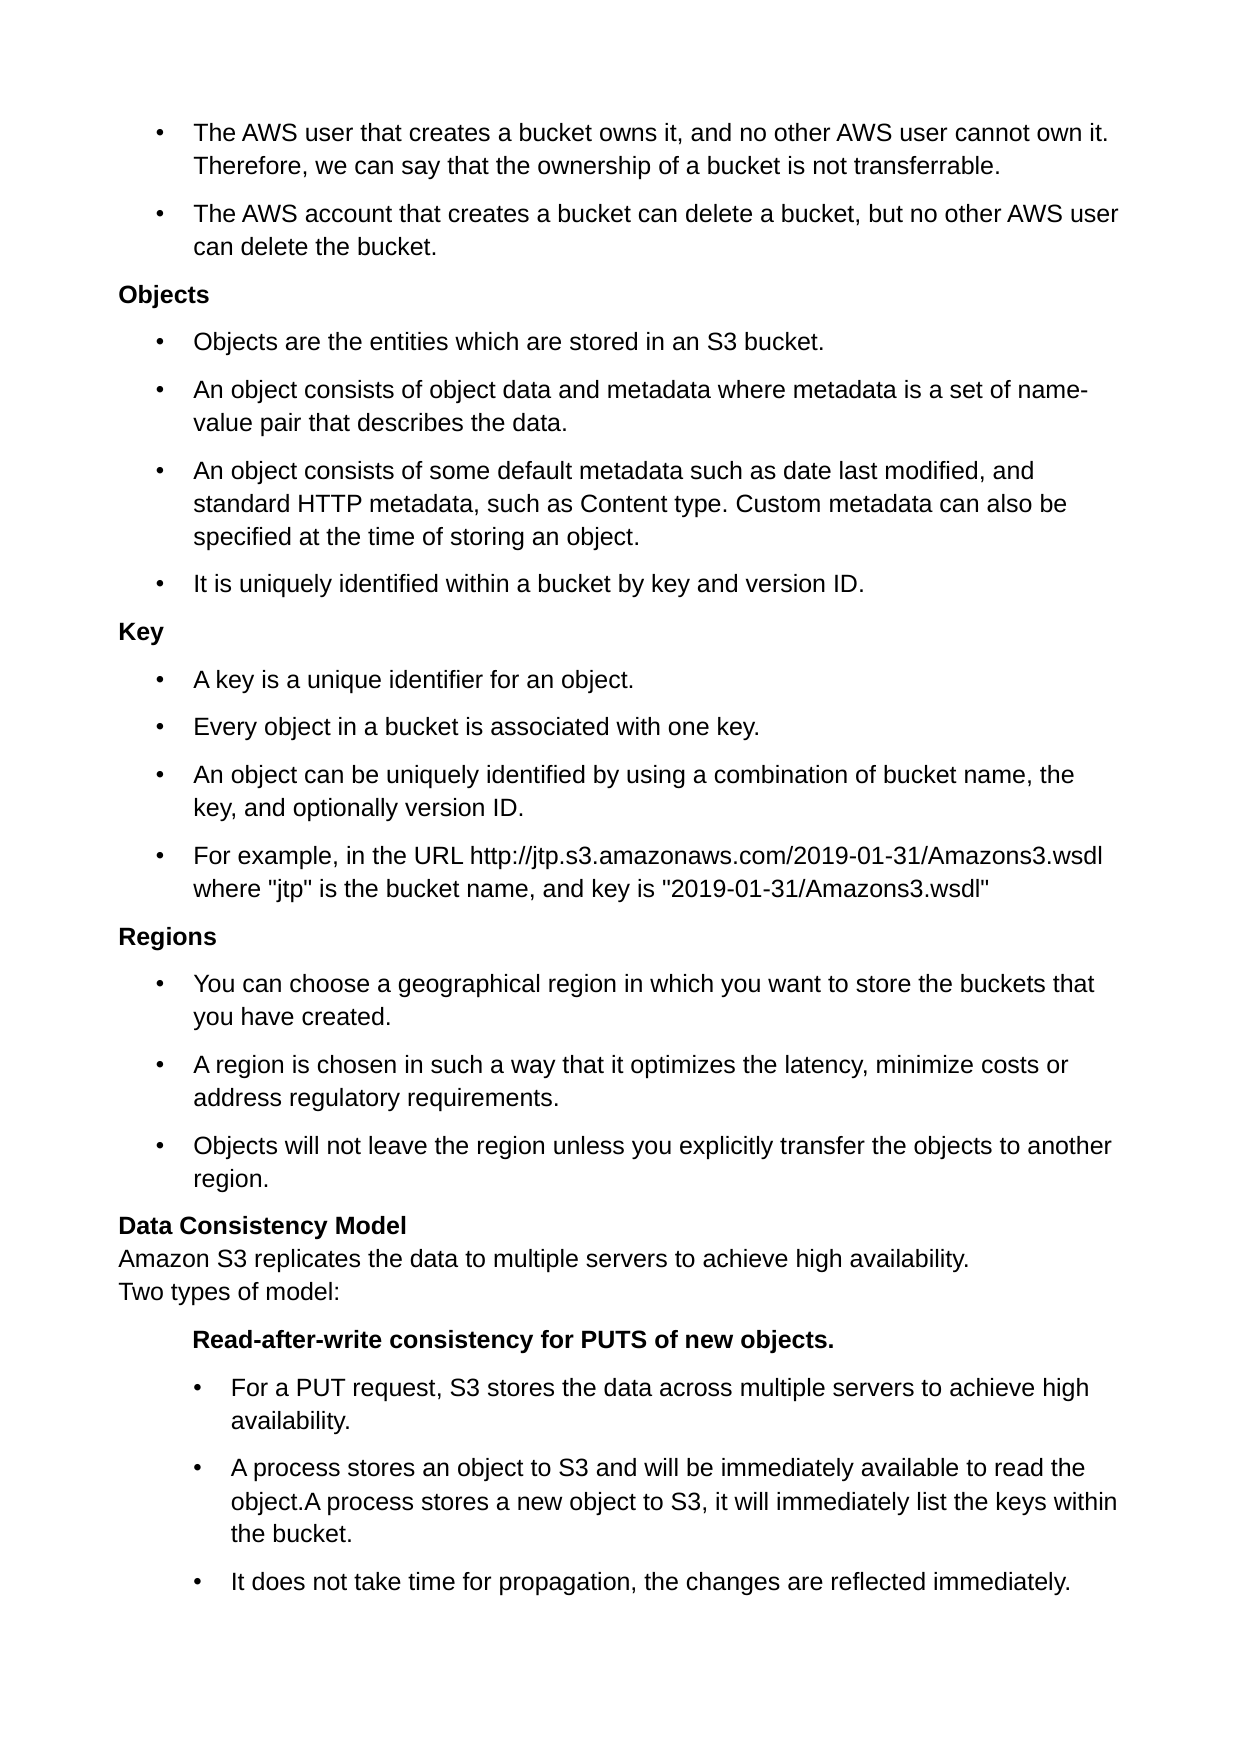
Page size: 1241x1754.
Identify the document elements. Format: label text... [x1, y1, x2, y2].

text Key [118, 617, 1122, 646]
list The AWS account that creates a bucket can delete a bucket, but no other AWS user can delete the bucket. [156, 199, 1122, 261]
list For example, in the URL http://jtp.s3.amazonaws.com/2019-01-31/Amazons3.wsdl where "jtp" is the bucket name, and key is "2019-01-31/Amazons3.wsdl" [156, 841, 1122, 903]
list An object consists of some default metadata such as date last modified, and standard HTTP metadata, such as Content type. Custom metadata can also be specified at the time of storing an object. [156, 456, 1122, 551]
list A key is a unique identifier for an object. [156, 665, 1122, 693]
list A process stores an object to S3 and will be immediately available to read the object.A process stores a new object to S3, it will immediately list the keys within the bucket. [193, 1453, 1122, 1548]
list The AWS user that creates a bucket owns it, and no other AWS user cannot own it. Therefore, we can say that the ownership of a bucket is not transferrable. [156, 118, 1122, 180]
list Every object in a bucket is associated with one key. [156, 712, 1122, 741]
list Objects will not leave the region unless you explicitly transfer the objects to another region. [156, 1131, 1122, 1192]
list An object consists of object data and metadata where metadata is a set of name-value pair that describes the data. [156, 375, 1122, 437]
list It is uniquely identified within a bucket by key and version ID. [156, 569, 1122, 598]
list For a PUT request, S3 stores the data across multiple servers to achieve high availability. [193, 1373, 1122, 1434]
list A region is chosen in such a way that it optimizes the latency, minimize costs or address regulatory requirements. [156, 1050, 1122, 1112]
list It does not take time for propagation, the changes are reflected immediately. [193, 1567, 1122, 1596]
text Data Consistency Model Amazon S3 replicates the data to multiple servers to achieve high availability. Two types of model: [118, 1211, 1122, 1306]
list You can choose a geographical region in which you want to store the buckets that you have created. [156, 969, 1122, 1031]
text Regions [118, 922, 1122, 950]
list An object can be uniquely identified by using a combination of bucket name, the key, and optionally version ID. [156, 760, 1122, 822]
text Read-after-write consistency for PUTS of new objects. [118, 1325, 1122, 1354]
list Objects are the entities which are stored in an S3 bucket. [156, 327, 1122, 356]
text Objects [118, 279, 1122, 308]
